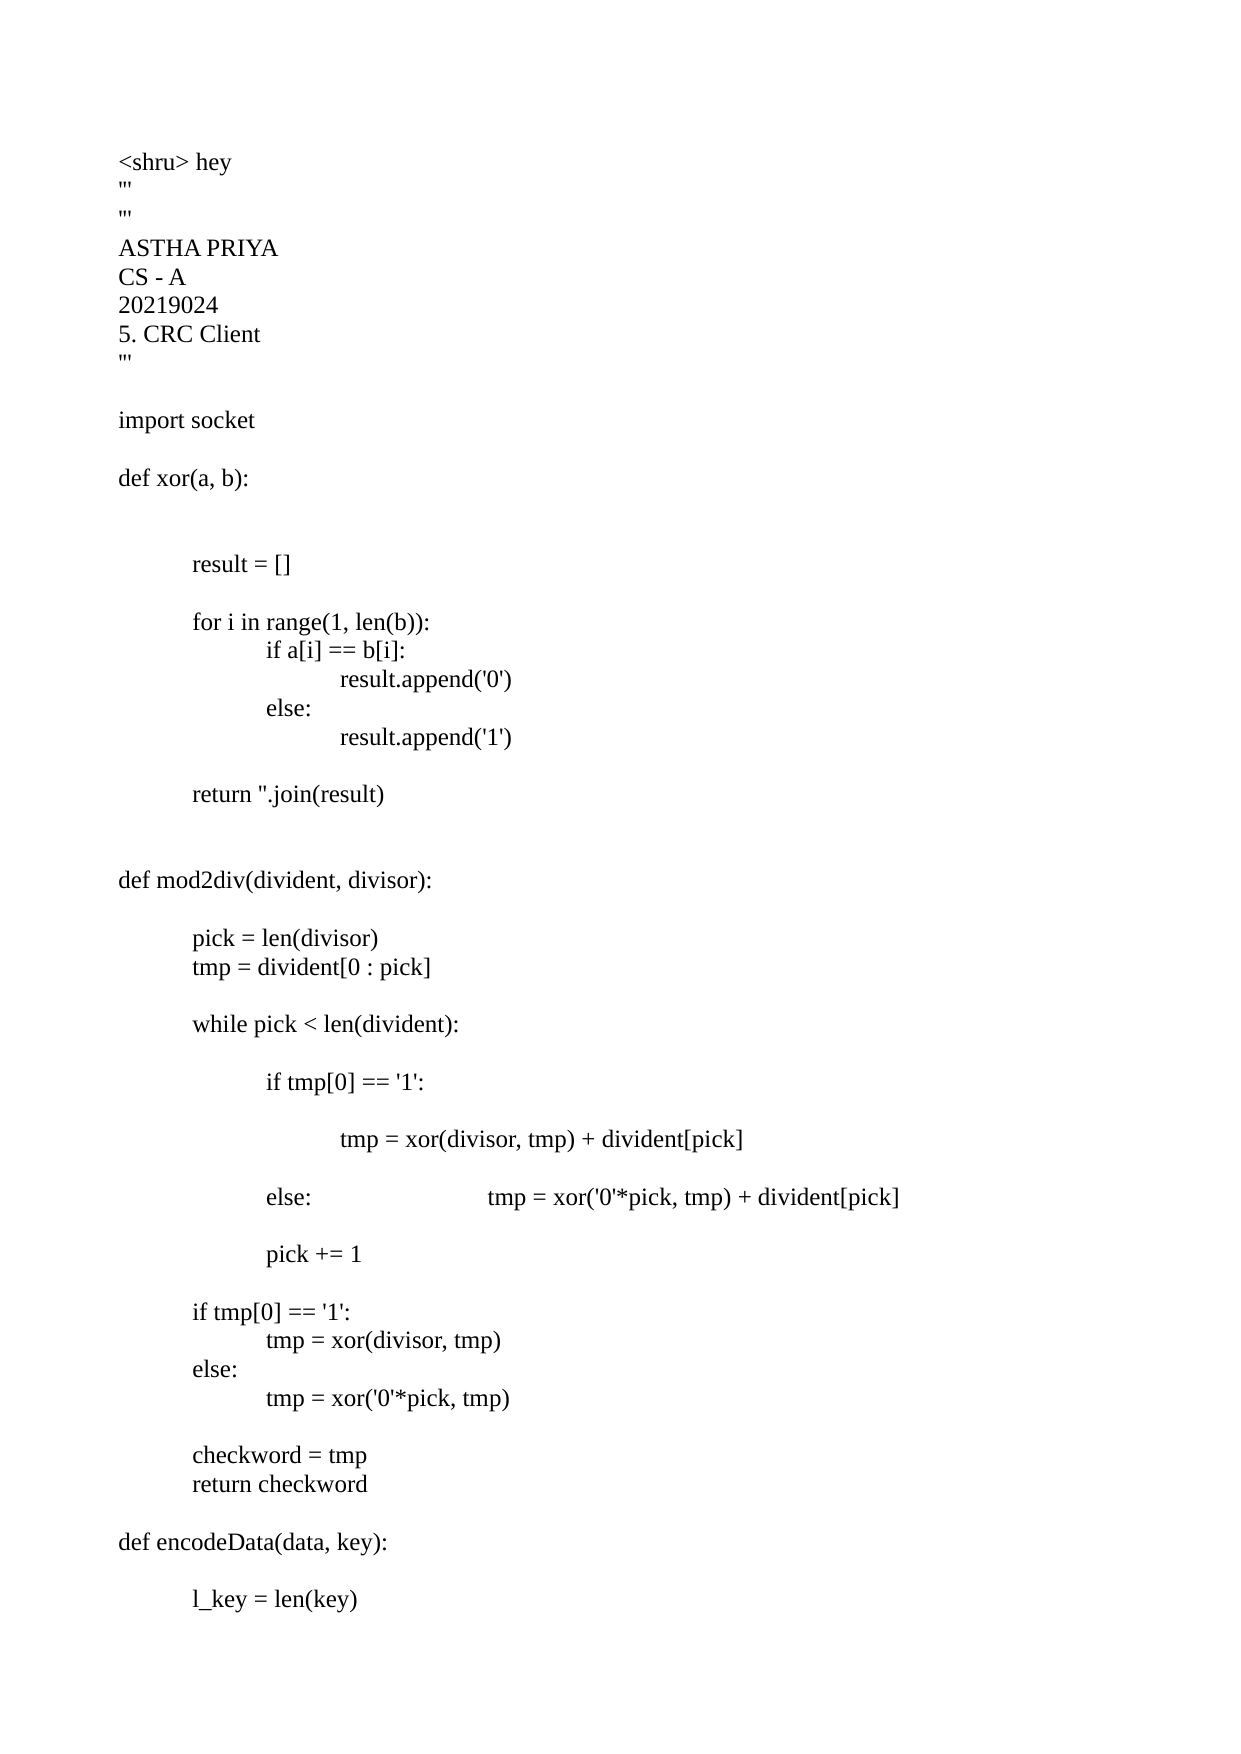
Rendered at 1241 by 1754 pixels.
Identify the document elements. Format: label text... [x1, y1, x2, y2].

text if tmp[0] == '1': [118, 1067, 1122, 1096]
text pick += 1 [118, 1239, 1122, 1268]
text ''' [118, 176, 1122, 204]
text for i in range(1, len(b)): [118, 607, 1122, 636]
text if a[i] == b[i]: [118, 636, 1122, 664]
text def encodeData(data, key): [118, 1527, 1122, 1556]
text checkword = tmp [118, 1441, 1122, 1469]
text else: [118, 693, 1122, 722]
text if tmp[0] == '1': [118, 1297, 1122, 1326]
text tmp = divident[0 : pick] [118, 952, 1122, 981]
text result.append('1') [118, 722, 1122, 751]
text tmp = xor('0'*pick, tmp) [118, 1383, 1122, 1412]
text else: tmp = xor('0'*pick, tmp) + divident[pick] [118, 1182, 1122, 1211]
text else: [118, 1354, 1122, 1383]
text pick = len(divisor) [118, 923, 1122, 952]
text tmp = xor(divisor, tmp) [118, 1326, 1122, 1354]
text <shru> hey [118, 147, 1122, 176]
text 20219024 [118, 291, 1122, 319]
text ''' [118, 204, 1122, 233]
text 5. CRC Client [118, 319, 1122, 348]
text CS - A [118, 262, 1122, 291]
text result.append('0') [118, 664, 1122, 693]
text import socket [118, 406, 1122, 434]
text tmp = xor(divisor, tmp) + divident[pick] [118, 1124, 1122, 1153]
text ASTHA PRIYA [118, 233, 1122, 262]
text def xor(a, b): [118, 463, 1122, 492]
text ''' [118, 348, 1122, 377]
text return ''.join(result) [118, 779, 1122, 808]
text while pick < len(divident): [118, 1009, 1122, 1038]
text l_key = len(key) [118, 1584, 1122, 1613]
text return checkword [118, 1469, 1122, 1498]
text result = [] [118, 549, 1122, 578]
text def mod2div(divident, divisor): [118, 866, 1122, 894]
